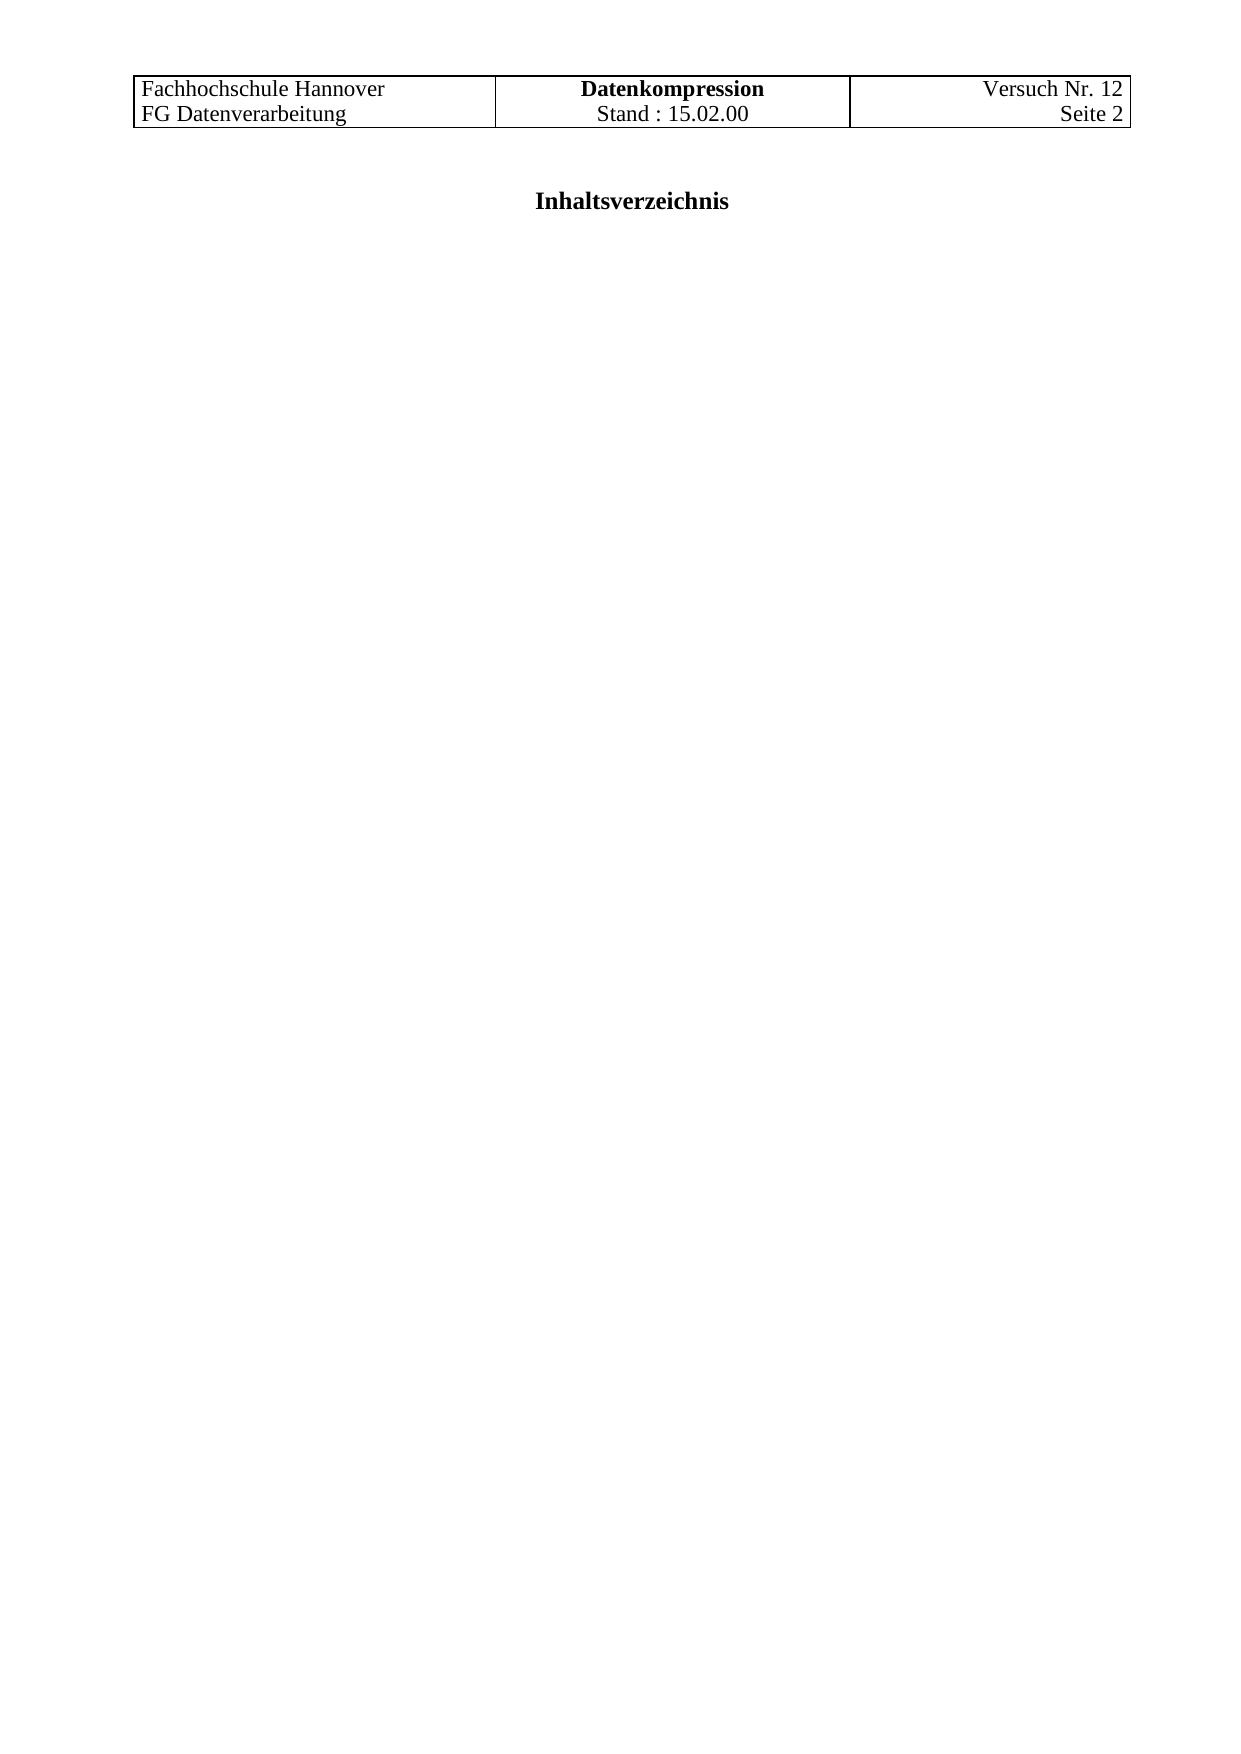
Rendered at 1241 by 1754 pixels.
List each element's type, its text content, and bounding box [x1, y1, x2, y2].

text Inhaltsverzeichnis [142, 186, 1122, 215]
